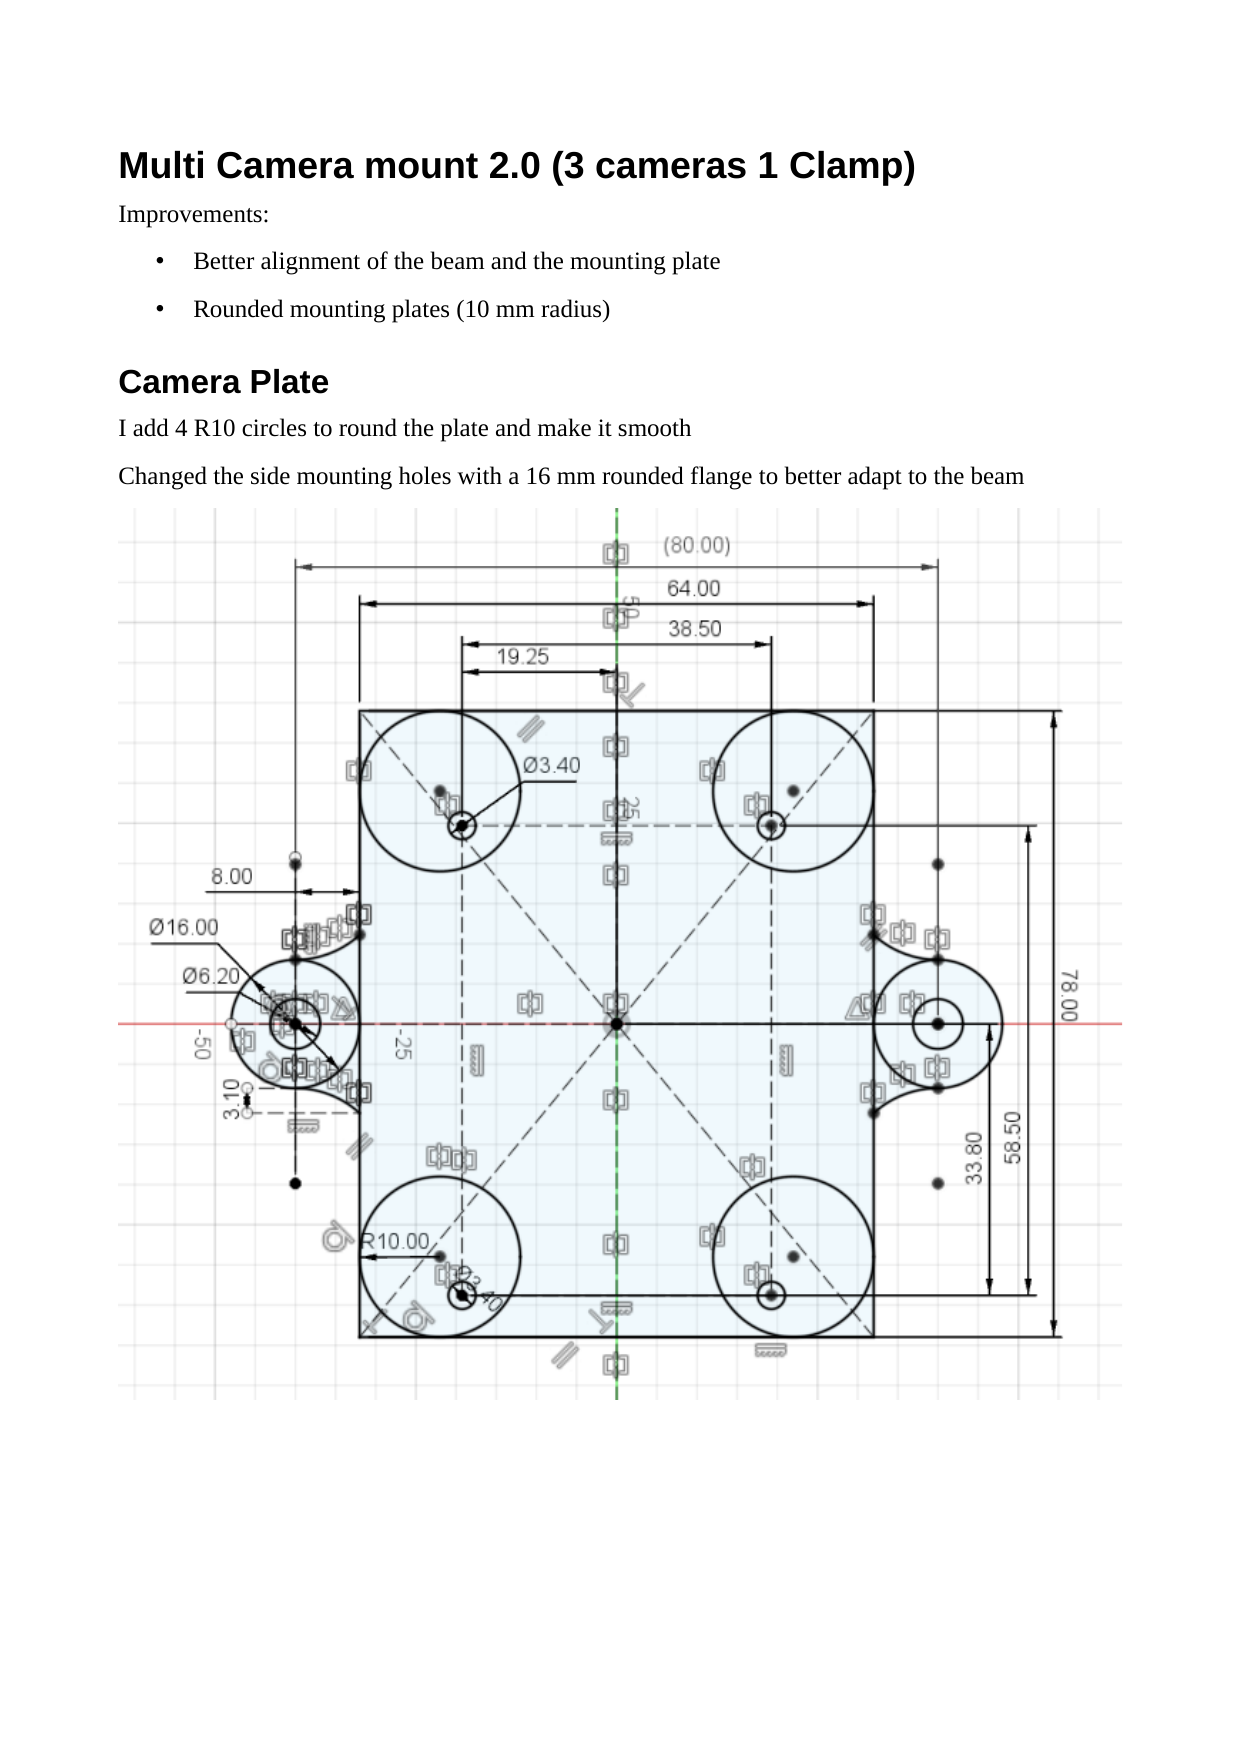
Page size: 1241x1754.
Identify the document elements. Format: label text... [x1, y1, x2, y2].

list Rounded mounting plates (10 mm radius) [156, 294, 1122, 323]
subtitle Multi Camera mount 2.0 (3 cameras 1 Clamp) [118, 143, 1122, 186]
picture [118, 508, 1123, 1400]
list Better alignment of the beam and the mounting plate [156, 246, 1122, 275]
text I add 4 R10 circles to round the plate and make it smooth [118, 413, 1122, 442]
text Changed the side mounting holes with a 16 mm rounded flange to better adapt to the beam [118, 461, 1122, 490]
text Improvements: [118, 199, 1122, 227]
subtitle Camera Plate [118, 362, 1122, 401]
